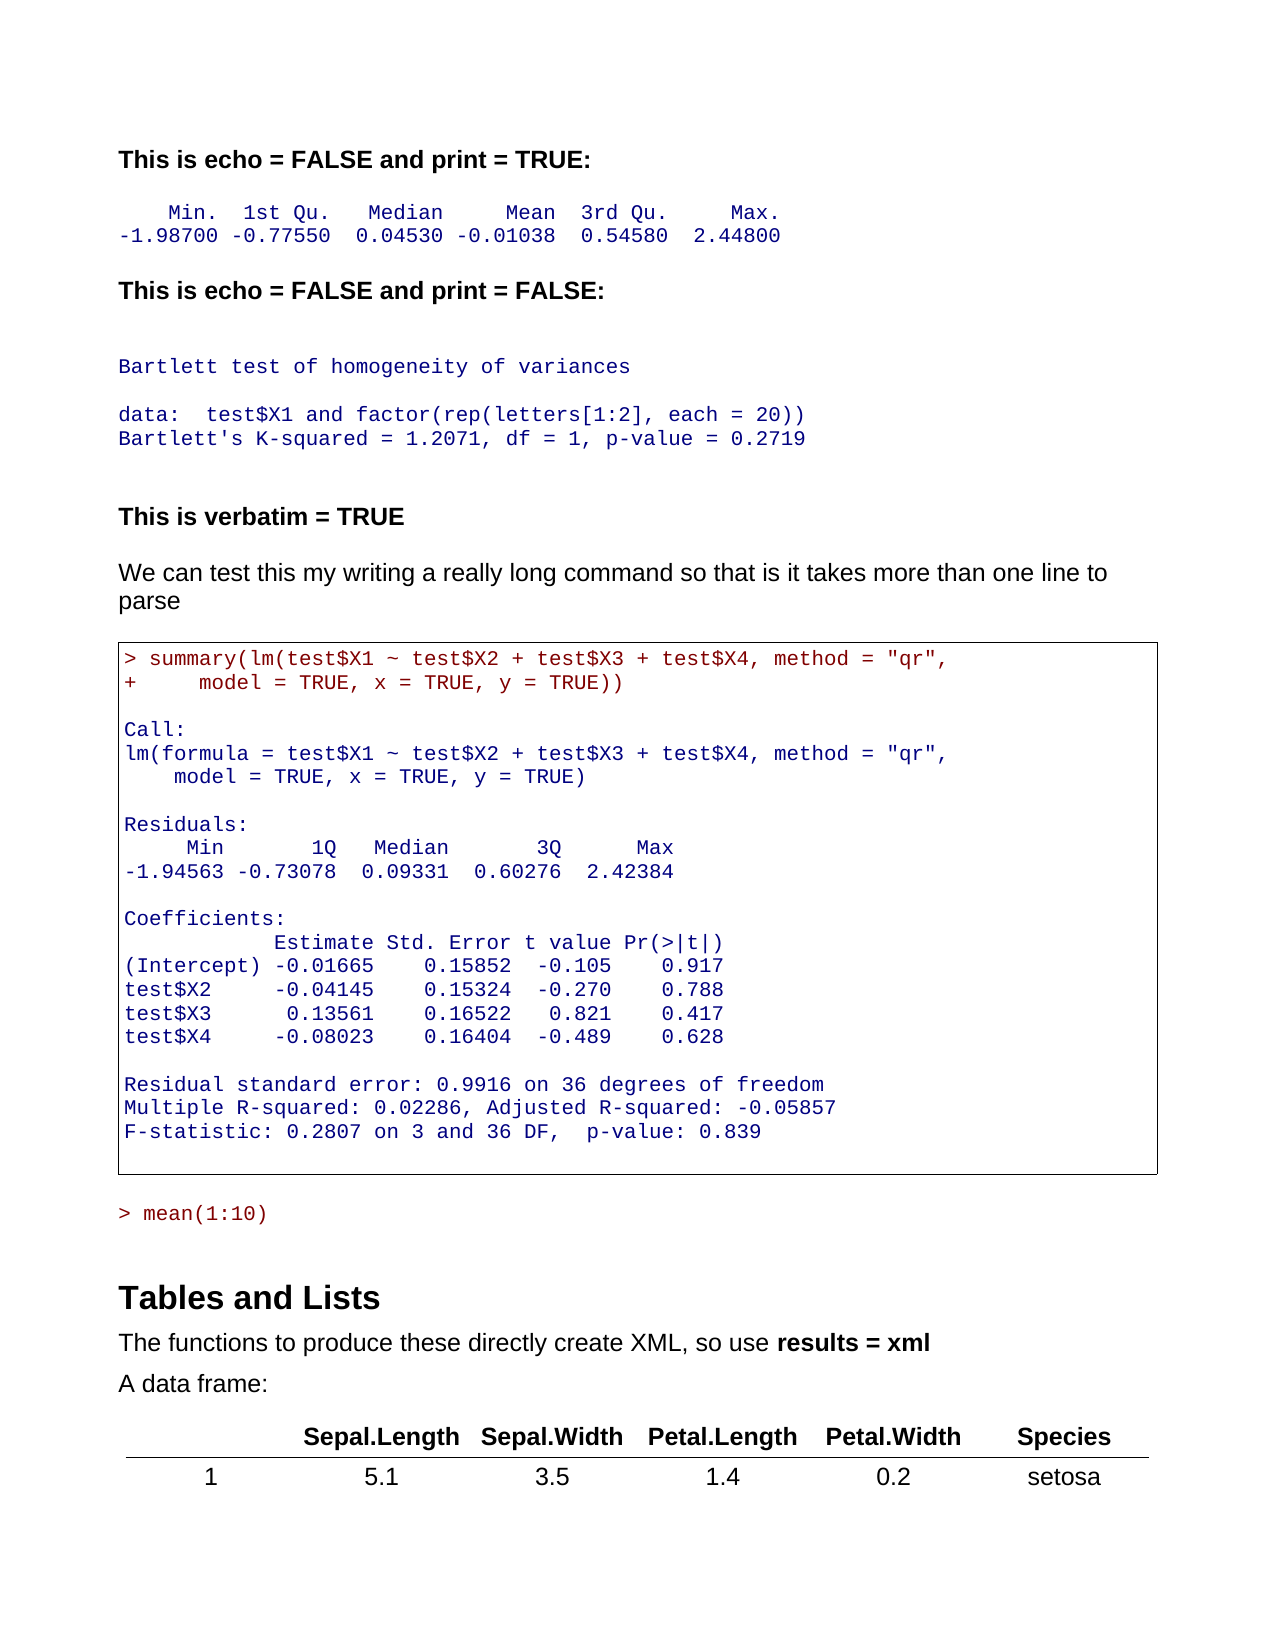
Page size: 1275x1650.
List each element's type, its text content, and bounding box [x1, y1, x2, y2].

table_cell 5.1 [296, 1458, 467, 1496]
table_header > summary(lm(test$X1 ~ test$X2 + test$X3 + test$X4, method = "qr", + model = TRUE, x = TRUE, y = TRUE)) Call: lm(formula = test$X1 ~ test$X2 + test$X3 + test$X4, method = "qr", model = TRUE, x = TRUE, y = TRUE) Residuals: Min 1Q Median 3Q Max -1.94563 -0.73078 0.09331 0.60276 2.42384 Coefficients: Estimate Std. Error t value Pr(>|t|) (Intercept) -0.01665 0.15852 -0.105 0.917 test$X2 -0.04145 0.15324 -0.270 0.788 test$X3 0.13561 0.16522 0.821 0.417 test$X4 -0.08023 0.16404 -0.489 0.628 Residual standard error: 0.9916 on 36 degrees of freedom Multiple R-squared: 0.02286, Adjusted R-squared: -0.05857 F-statistic: 0.2807 on 3 and 36 DF, p-value: 0.839 [119, 643, 1157, 1174]
table_header [126, 1418, 296, 1457]
table_cell 1 [126, 1458, 296, 1496]
text We can test this my writing a really long command so that is it takes more than one line to parse [118, 558, 1157, 614]
text This is echo = FALSE and print = FALSE: [118, 277, 1157, 305]
table_cell 1.4 [638, 1458, 808, 1496]
text This is echo = FALSE and print = TRUE: [118, 146, 1157, 174]
text -1.98700 -0.77550 0.04530 -0.01038 0.54580 2.44800 [118, 226, 1157, 249]
text Bartlett's K-squared = 1.2071, df = 1, p-value = 0.2719 [118, 427, 1157, 451]
text A data frame: [118, 1369, 1157, 1397]
table_cell setosa [979, 1458, 1149, 1496]
table_header Petal.Length [638, 1418, 808, 1457]
text Min. 1st Qu. Median Mean 3rd Qu. Max. [118, 202, 1157, 226]
subtitle Tables and Lists [118, 1279, 1157, 1317]
table_header Sepal.Length [296, 1418, 467, 1457]
text The functions to produce these directly create XML, so use results = xml [118, 1329, 1157, 1357]
text Bartlett test of homogeneity of variances [118, 357, 1157, 380]
table_header Sepal.Width [467, 1418, 637, 1457]
table_header Petal.Width [808, 1418, 979, 1457]
table_header Species [979, 1418, 1149, 1457]
table_cell 3.5 [467, 1458, 637, 1496]
text This is verbatim = TRUE [118, 503, 1157, 531]
text > mean(1:10) [118, 1202, 1157, 1226]
text data: test$X1 and factor(rep(letters[1:2], each = 20)) [118, 404, 1157, 427]
table_cell 0.2 [808, 1458, 979, 1496]
